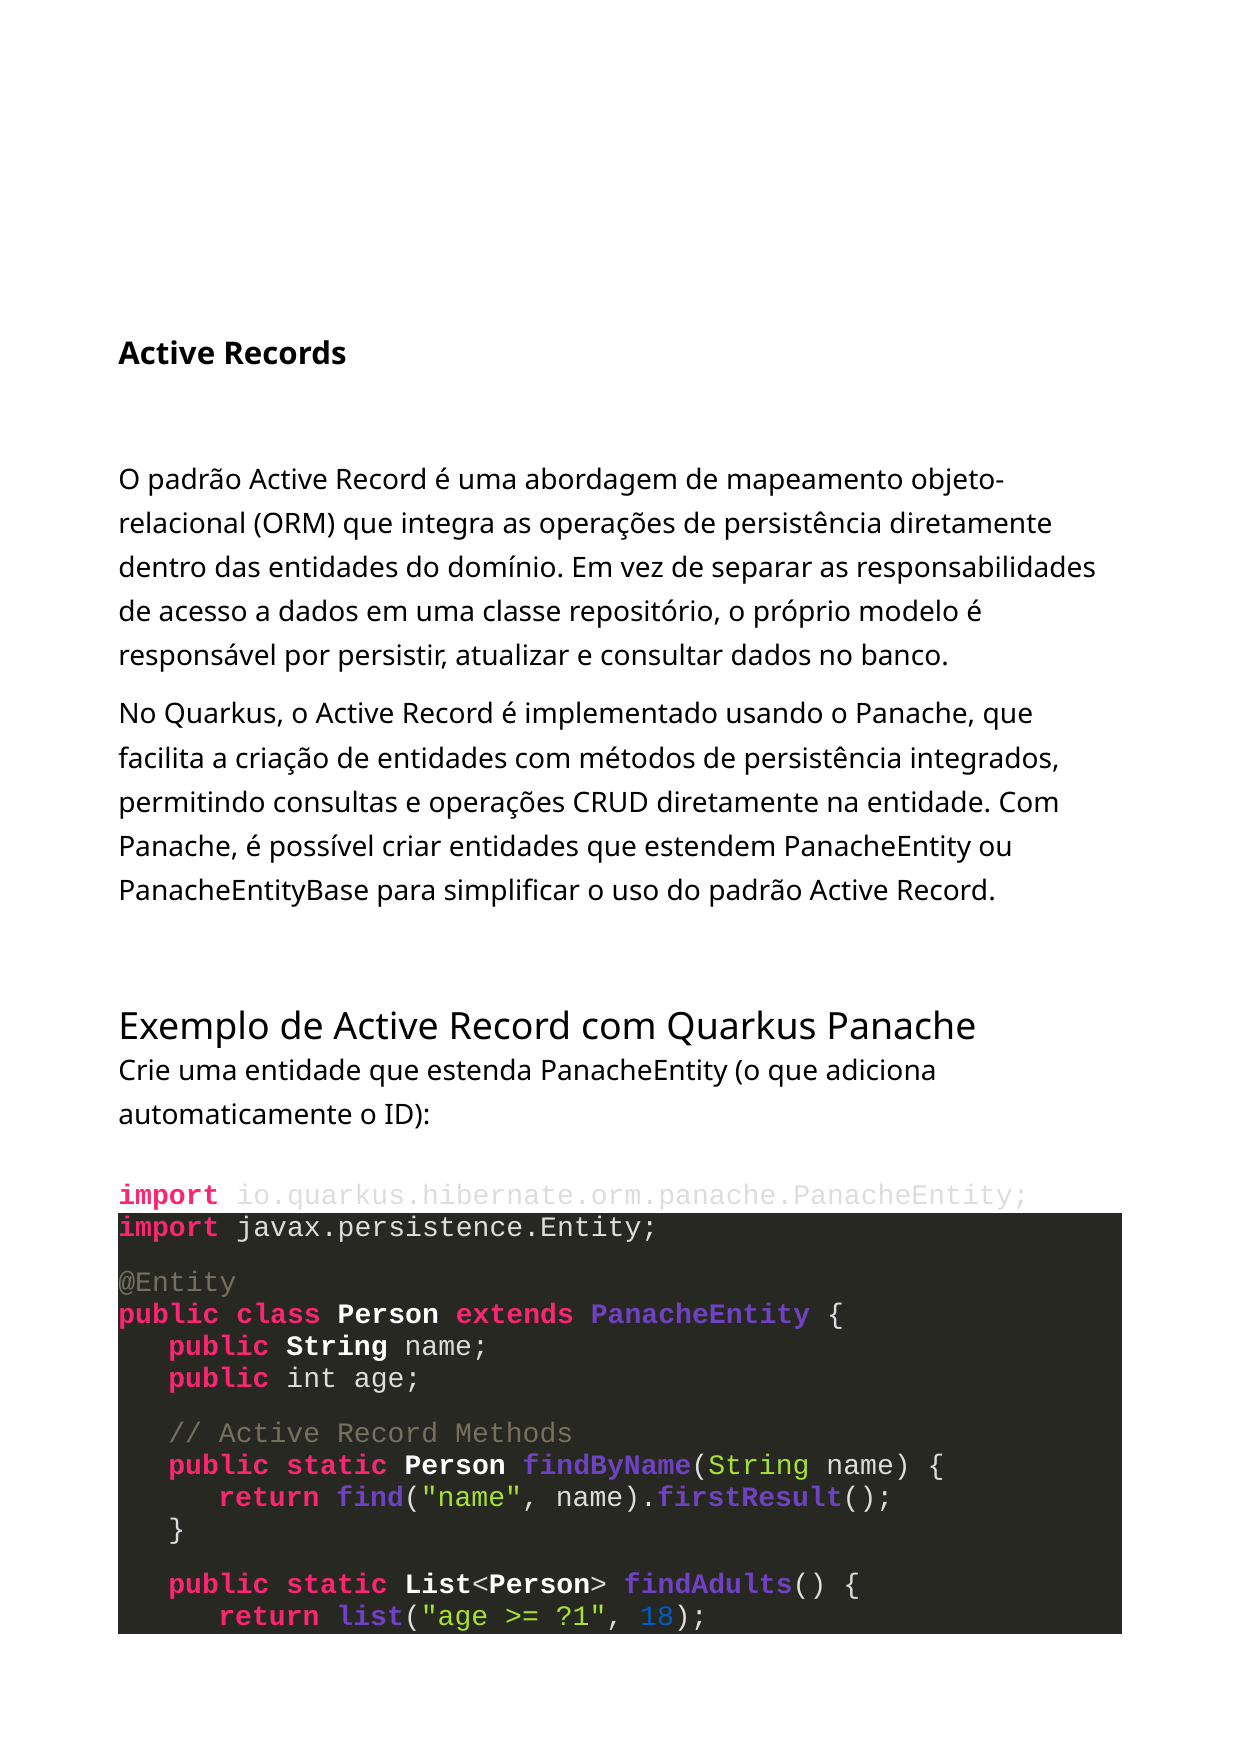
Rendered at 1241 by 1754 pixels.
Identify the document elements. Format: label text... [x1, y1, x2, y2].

text return find("name", name).firstResult(); [118, 1483, 1122, 1515]
text O padrão Active Record é uma abordagem de mapeamento objeto-relacional (ORM) que integra as operações de persistência diretamente dentro das entidades do domínio. Em vez de separar as responsabilidades de acesso a dados em uma classe repositório, o próprio modelo é responsável por persistir, atualizar e consultar dados no banco. [118, 459, 1122, 673]
text public String name; [118, 1332, 1122, 1364]
text public int age; [118, 1364, 1122, 1396]
text Active Records [118, 331, 1122, 374]
text public class Person extends PanacheEntity { [118, 1300, 1122, 1332]
text @Entity [118, 1268, 1122, 1300]
subtitle Exemplo de Active Record com Quarkus Panache [118, 999, 1122, 1050]
text return list("age >= ?1", 18); [118, 1602, 1122, 1634]
text } [118, 1515, 1122, 1547]
text // Active Record Methods [118, 1419, 1122, 1451]
text import io.quarkus.hibernate.orm.panache.PanacheEntity; [118, 1181, 1122, 1213]
text import javax.persistence.Entity; [118, 1213, 1122, 1244]
text public static List<Person> findAdults() { [118, 1571, 1122, 1602]
text public static Person findByName(String name) { [118, 1451, 1122, 1483]
text No Quarkus, o Active Record é implementado usando o Panache, que facilita a criação de entidades com métodos de persistência integrados, permitindo consultas e operações CRUD diretamente na entidade. Com Panache, é possível criar entidades que estendem PanacheEntity ou PanacheEntityBase para simplificar o uso do padrão Active Record. [118, 694, 1122, 908]
text Crie uma entidade que estenda PanacheEntity (o que adiciona automaticamente o ID): [118, 1050, 1122, 1132]
